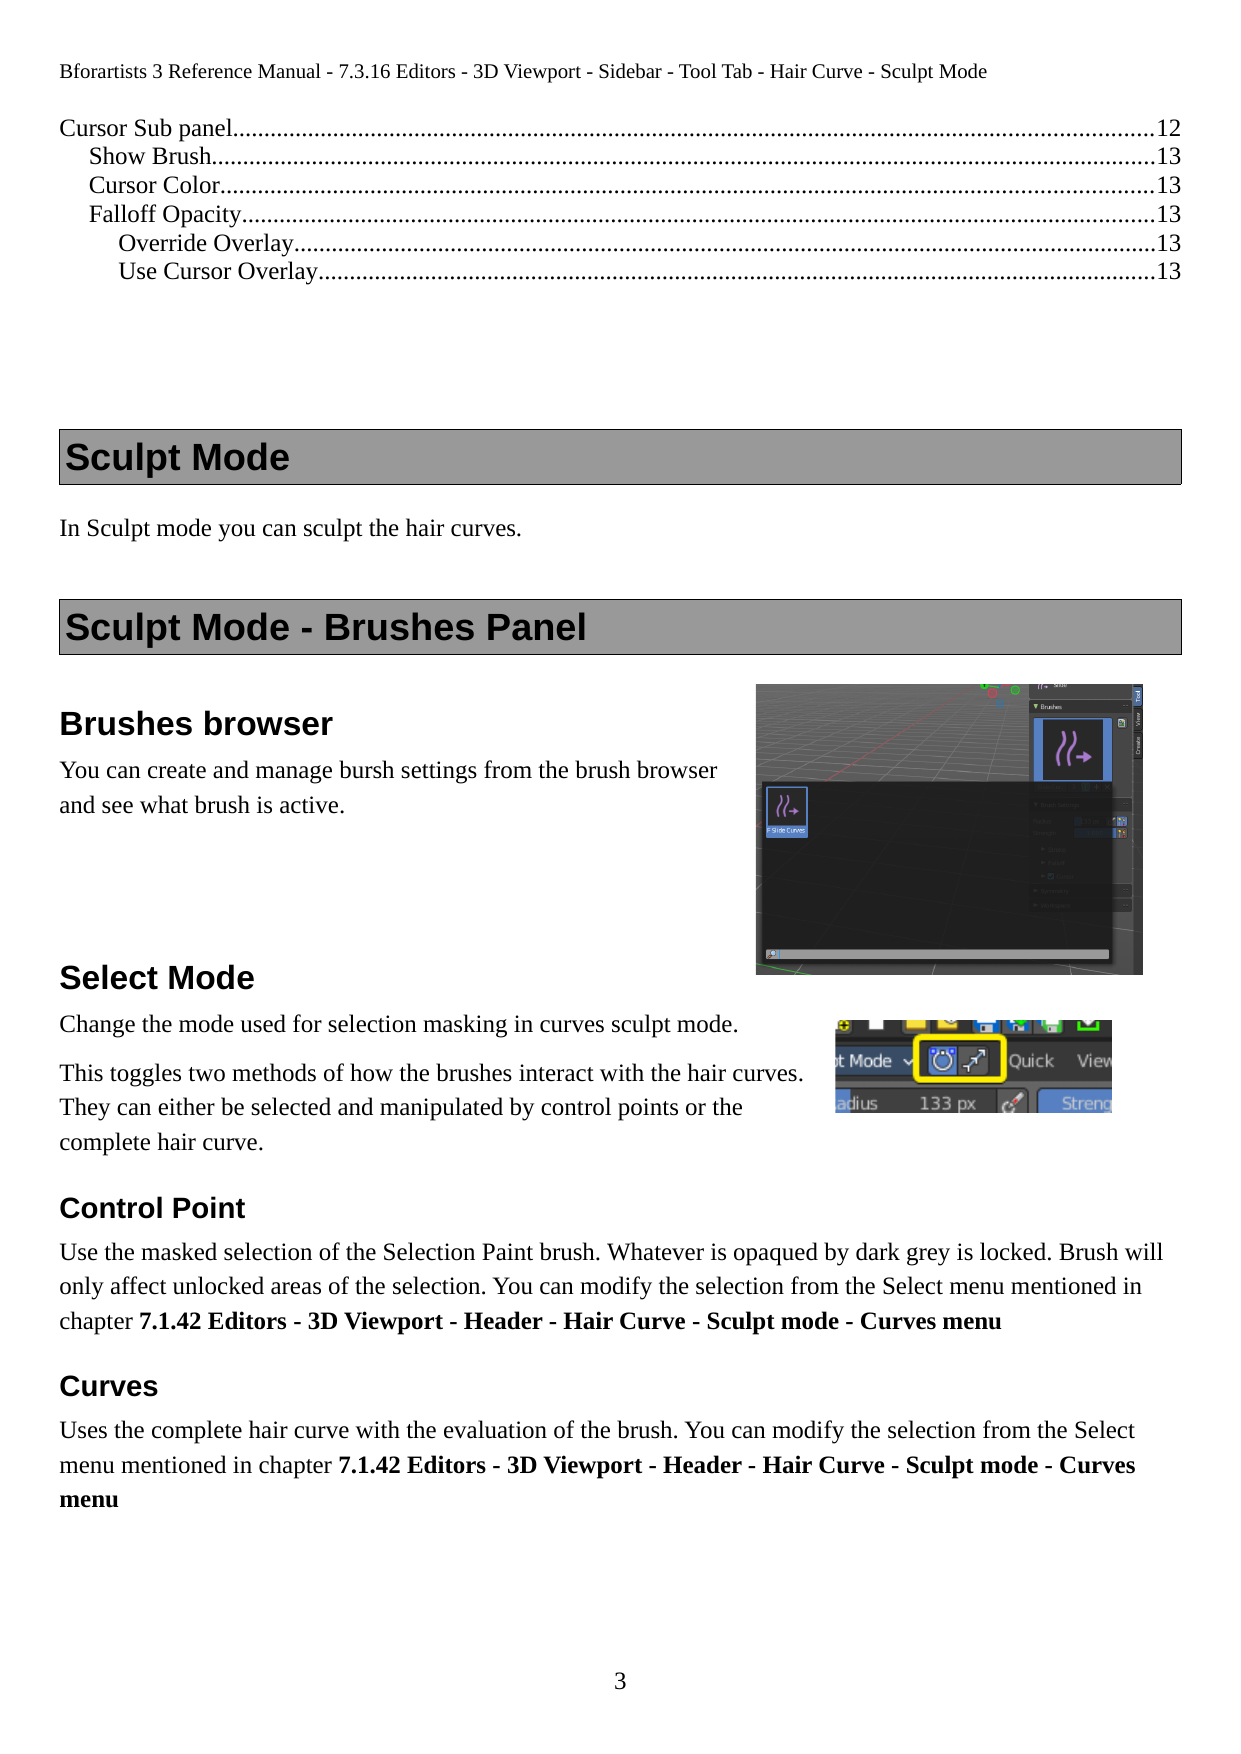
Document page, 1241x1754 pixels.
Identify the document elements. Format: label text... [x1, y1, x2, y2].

text Use Cursor Overlay 13 [118, 256, 1181, 285]
subtitle [1143, 704, 1181, 743]
text Use the masked selection of the Selection Paint brush. Whatever is opaqued by dark grey is locked. Brush will only affect unlocked areas of the selection. You can modify the selection from the Select menu mentioned in chapter 7.1.42 Editors - 3D Viewport - Header - Hair Curve - Sculpt mode - Curves menu [59, 1237, 1181, 1334]
table_header Sculpt Mode - Brushes Panel [60, 600, 1181, 654]
text Show Brush 13 [88, 141, 1181, 170]
text Cursor Sub panel 12 [59, 113, 1181, 141]
text Falloff Opacity 13 [88, 199, 1181, 228]
text Cursor Color 13 [88, 170, 1181, 199]
subtitle Select Mode [59, 958, 1181, 996]
text Uses the complete hair curve with the evaluation of the brush. You can modify the selection from the Select menu mentioned in chapter 7.1.42 Editors - 3D Viewport - Header - Hair Curve - Sculpt mode - Curves menu [59, 1416, 1181, 1513]
text In Sculpt mode you can sculpt the hair curves. [59, 513, 1181, 542]
picture [755, 684, 1143, 975]
text [1143, 755, 1181, 818]
table_header Sculpt Mode [60, 430, 1181, 484]
text You can create and manage bursh settings from the brush browser and see what brush is active. [59, 755, 755, 818]
subtitle Brushes browser [59, 704, 755, 743]
text Change the mode used for selection masking in curves sculpt mode. [59, 1009, 1181, 1038]
subtitle Curves [59, 1369, 1181, 1403]
picture [835, 1020, 1112, 1113]
subtitle Control Point [59, 1191, 1181, 1224]
text This toggles two methods of how the brushes interact with the hair curves. They can either be selected and manipulated by control points or the complete hair curve. [59, 1058, 1181, 1156]
text Override Overlay 13 [118, 228, 1181, 256]
